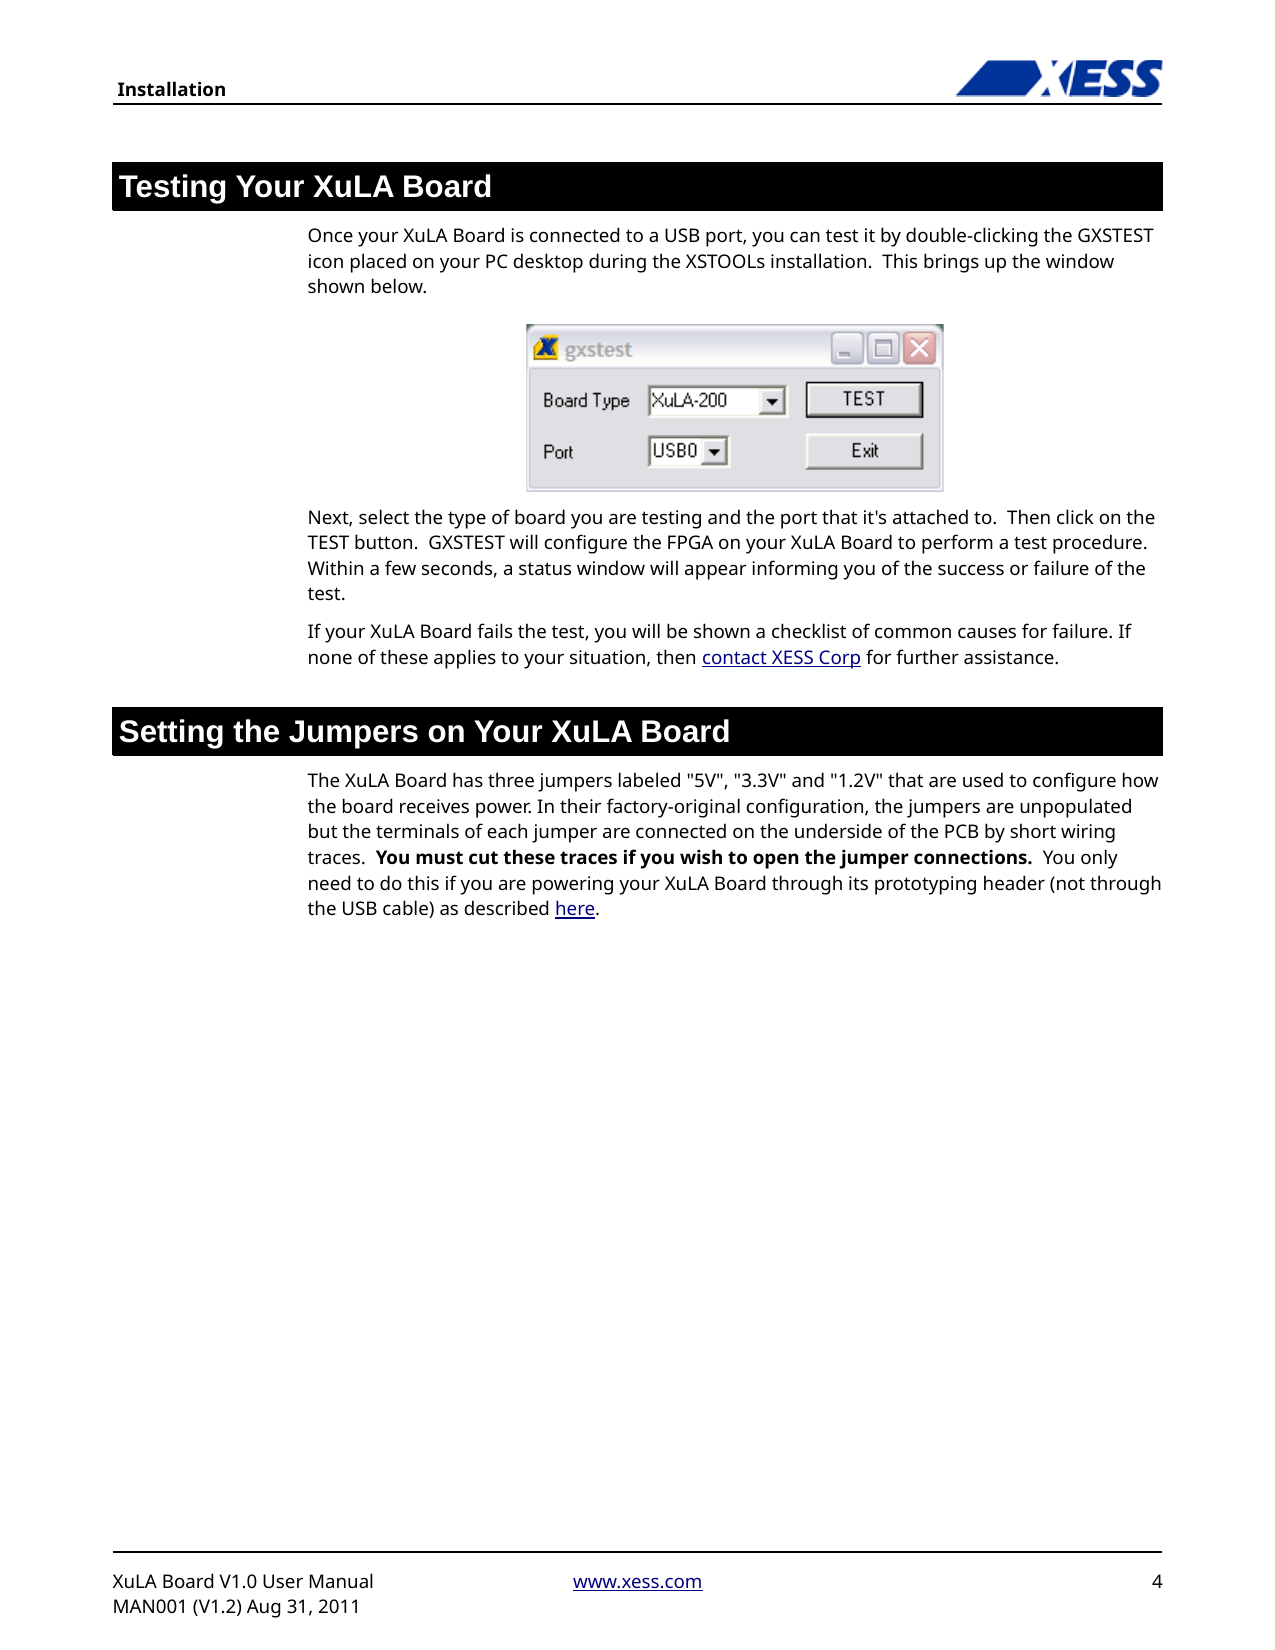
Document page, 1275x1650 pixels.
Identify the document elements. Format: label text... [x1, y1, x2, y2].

text Once your XuLA Board is connected to a USB port, you can test it by double-clicking the GXSTEST icon placed on your PC desktop during the XSTOOLs installation. This brings up the window shown below. [307, 223, 1162, 299]
picture [526, 324, 944, 492]
text The XuLA Board has three jumpers labeled "5V", "3.3V" and "1.2V" that are used to configure how the board receives power. In their factory-original configuration, the jumpers are unpopulated but the terminals of each jumper are connected on the underside of the PCB by short wiring traces. You must cut these traces if you wish to open the jumper connections. You only need to do this if you are powering your XuLA Board through its prototyping header (not through the USB cable) as described here. [307, 768, 1162, 921]
picture [955, 60, 1163, 97]
subtitle Setting the Jumpers on Your XuLA Board [114, 708, 1162, 755]
text If your XuLA Board fails the test, you will be shown a checklist of common causes for failure. If none of these applies to your situation, then contact XESS Corp for further assistance. [307, 618, 1162, 669]
subtitle Testing Your XuLA Board [114, 163, 1162, 210]
text Next, select the type of board you are testing and the port that it's attached to. Then click on the TEST button. GXSTEST will configure the FPGA on your XuLA Board to perform a test procedure. Within a few seconds, a status window will appear informing you of the success or failure of the test. [307, 504, 1162, 606]
